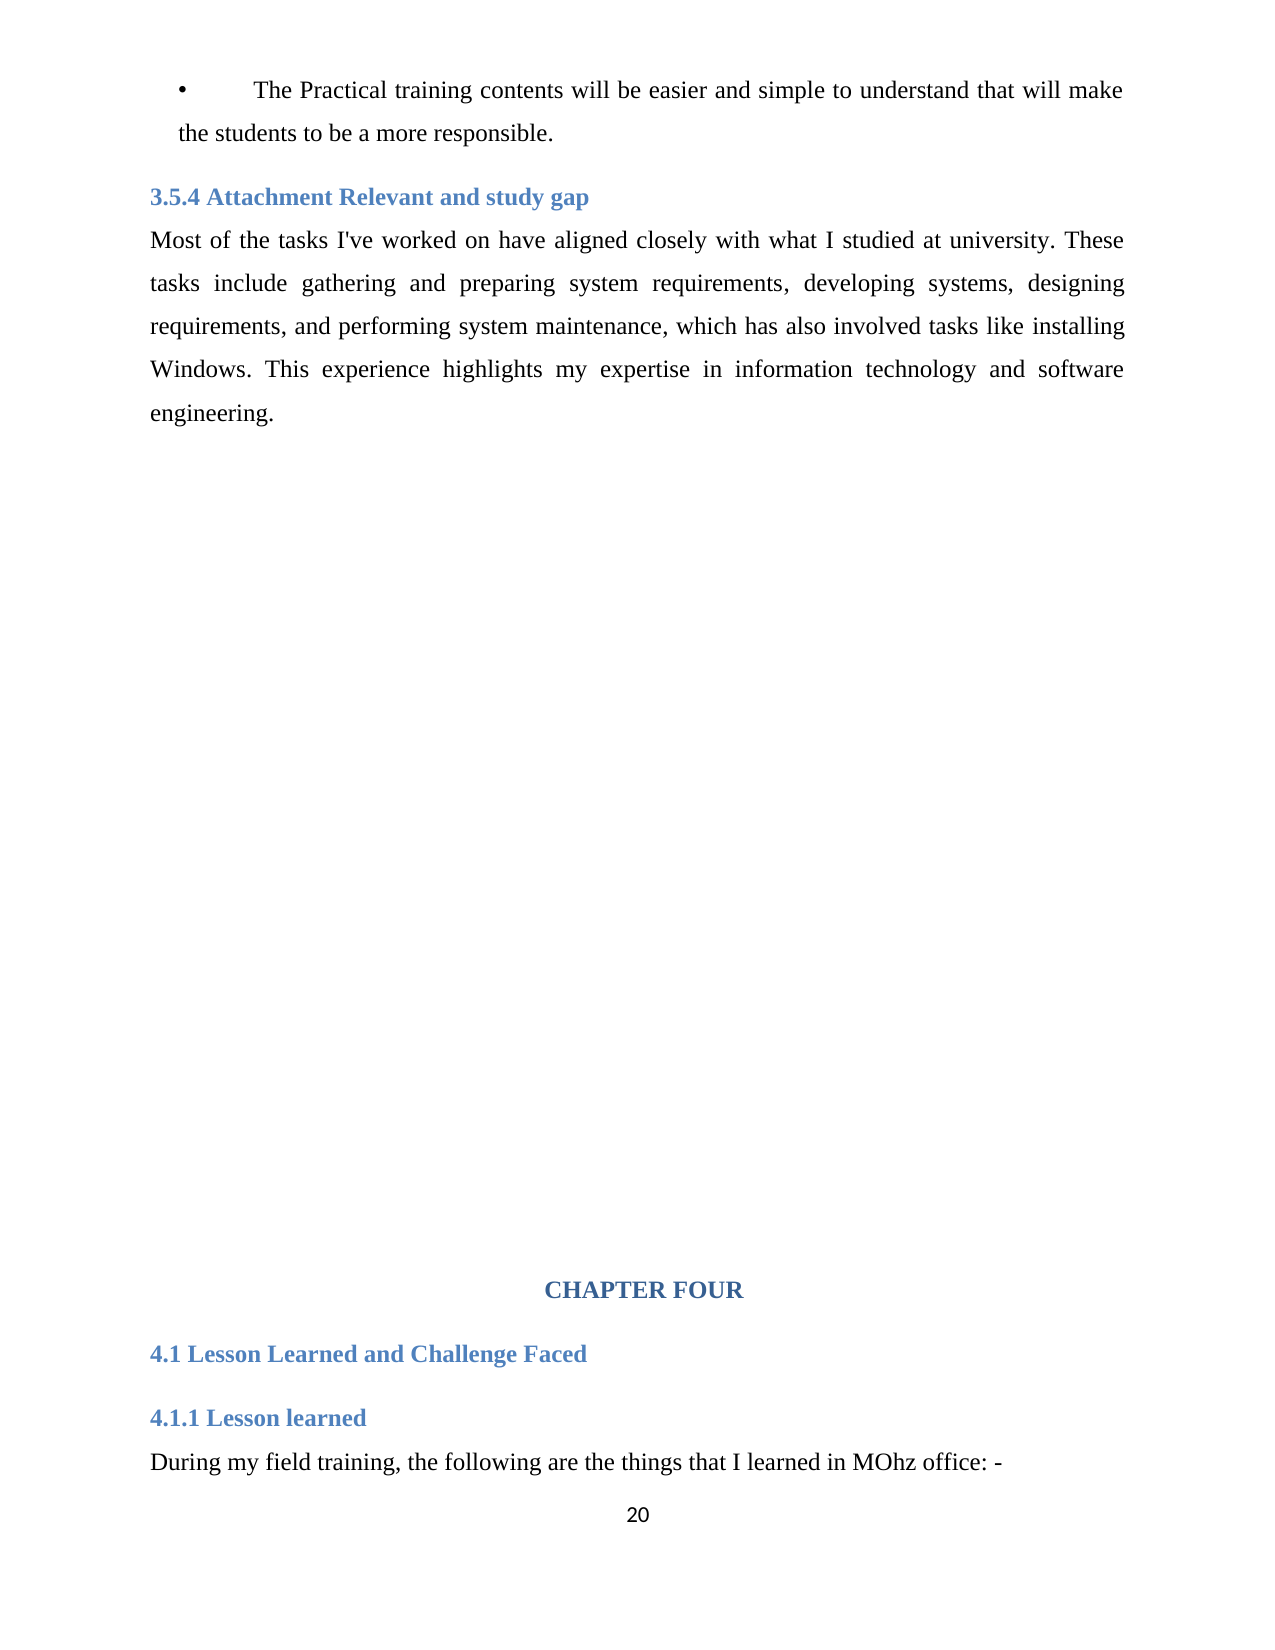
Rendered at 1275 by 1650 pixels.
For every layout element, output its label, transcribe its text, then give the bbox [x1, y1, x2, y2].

text Most of the tasks I've worked on have aligned closely with what I studied at university. These tasks include gathering and preparing system requirements, developing systems, designing requirements, and performing system maintenance, which has also involved tasks like installing Windows. This experience highlights my expertise in information technology and software engineering. [150, 225, 1125, 426]
subtitle 3.5.4 Attachment Relevant and study gap [150, 182, 1125, 211]
list The Practical training contents will be easier and simple to understand that will make the students to be a more responsible. [178, 75, 1125, 147]
subtitle 4.1.1 Lesson learned [150, 1403, 1125, 1432]
subtitle CHAPTER FOUR [150, 1276, 1125, 1304]
subtitle 4.1 Lesson Learned and Challenge Faced [150, 1339, 1125, 1368]
text During my field training, the following are the things that I learned in MOhz office: - [150, 1447, 1125, 1475]
